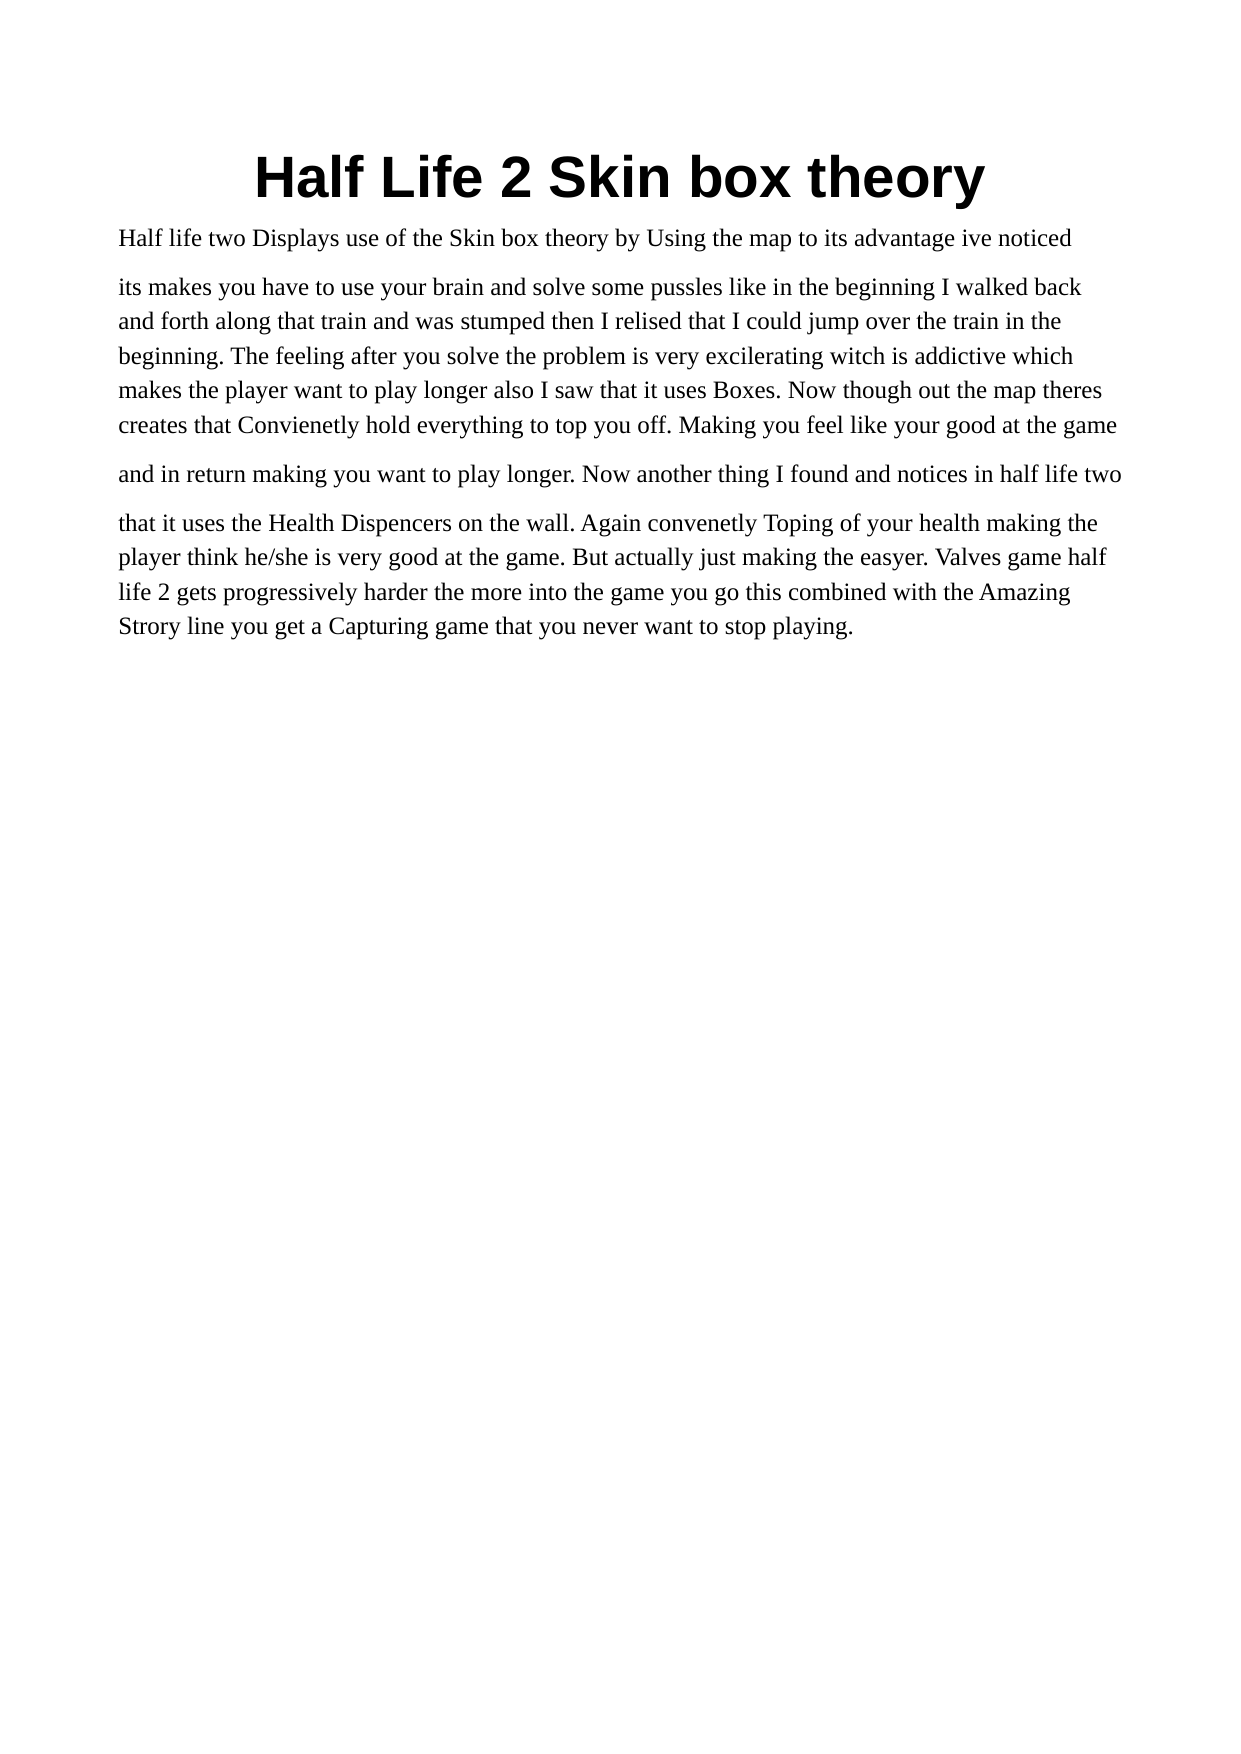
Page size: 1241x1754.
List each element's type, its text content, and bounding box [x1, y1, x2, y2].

title Half Life 2 Skin box theory [118, 143, 1122, 210]
text Half life two Displays use of the Skin box theory by Using the map to its advantage ive noticed [118, 223, 1122, 251]
text that it uses the Health Dispencers on the wall. Again convenetly Toping of your health making the player think he/she is very good at the game. But actually just making the easyer. Valves game half life 2 gets progressively harder the more into the game you go this combined with the Amazing Strory line you get a Capturing game that you never want to stop playing. [118, 508, 1122, 640]
text its makes you have to use your brain and solve some pussles like in the beginning I walked back and forth along that train and was stumped then I relised that I could jump over the train in the beginning. The feeling after you solve the problem is very excilerating witch is addictive which makes the player want to play longer also I saw that it uses Boxes. Now though out the map theres creates that Convienetly hold everything to top you off. Making you feel like your good at the game [118, 272, 1122, 438]
text and in return making you want to play longer. Now another thing I found and notices in half life two [118, 459, 1122, 487]
